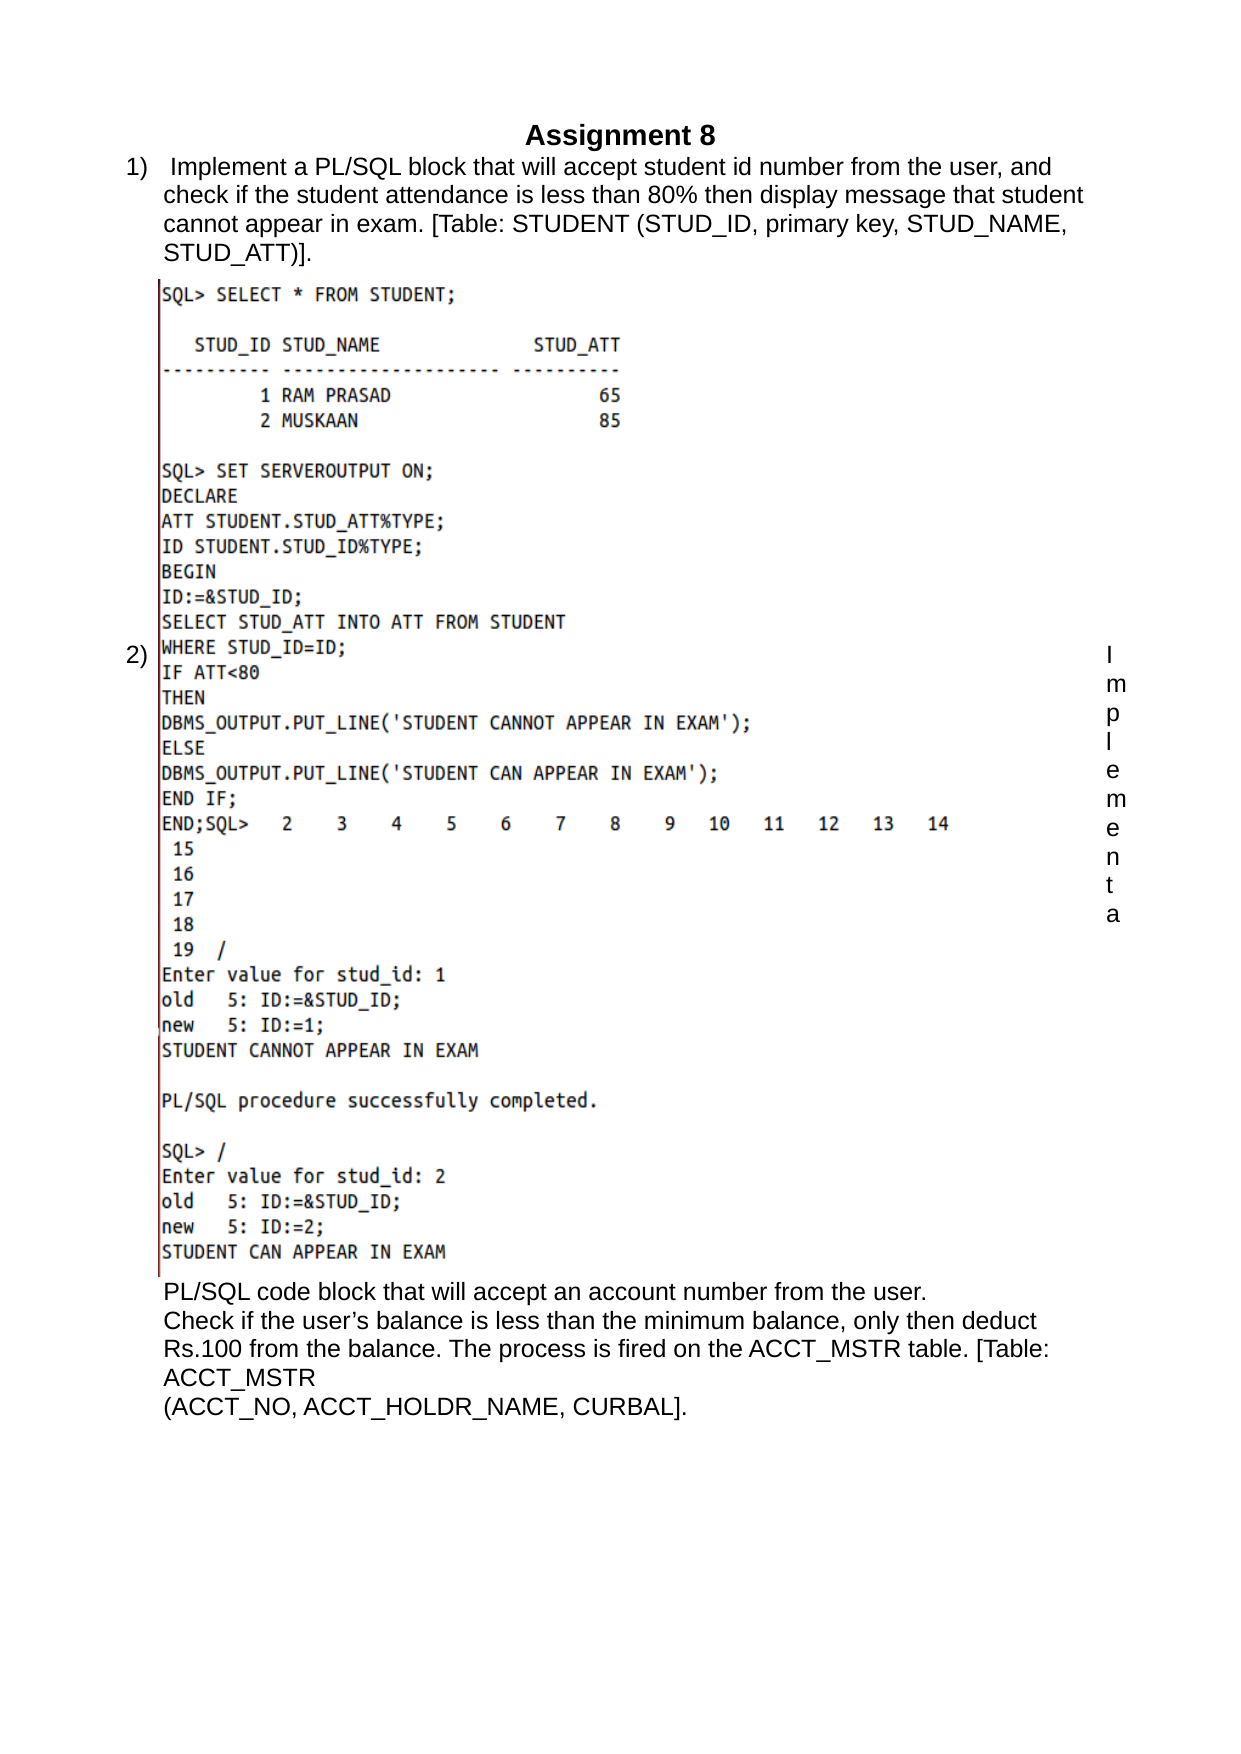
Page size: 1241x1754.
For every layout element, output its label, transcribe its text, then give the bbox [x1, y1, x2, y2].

text Assignment 8 [118, 118, 1122, 152]
list Implement a PL/SQL block that will accept student id number from the user, and check if the student attendance is less than 80% then display message that student cannot appear in exam. [Table: STUDENT (STUD_ID, primary key, STUD_NAME, STUD_ATT)]. [126, 152, 1122, 267]
picture [158, 279, 1106, 1277]
list Implement a PL/SQL code block that will accept an account number from the user. Check if the user’s balance is less than the minimum balance, only then deduct Rs.100 from the balance. The process is fired on the ACCT_MSTR table. [Table: ACCT_MSTR (ACCT_NO, ACCT_HOLDR_NAME, CURBAL]. [126, 640, 1122, 1421]
